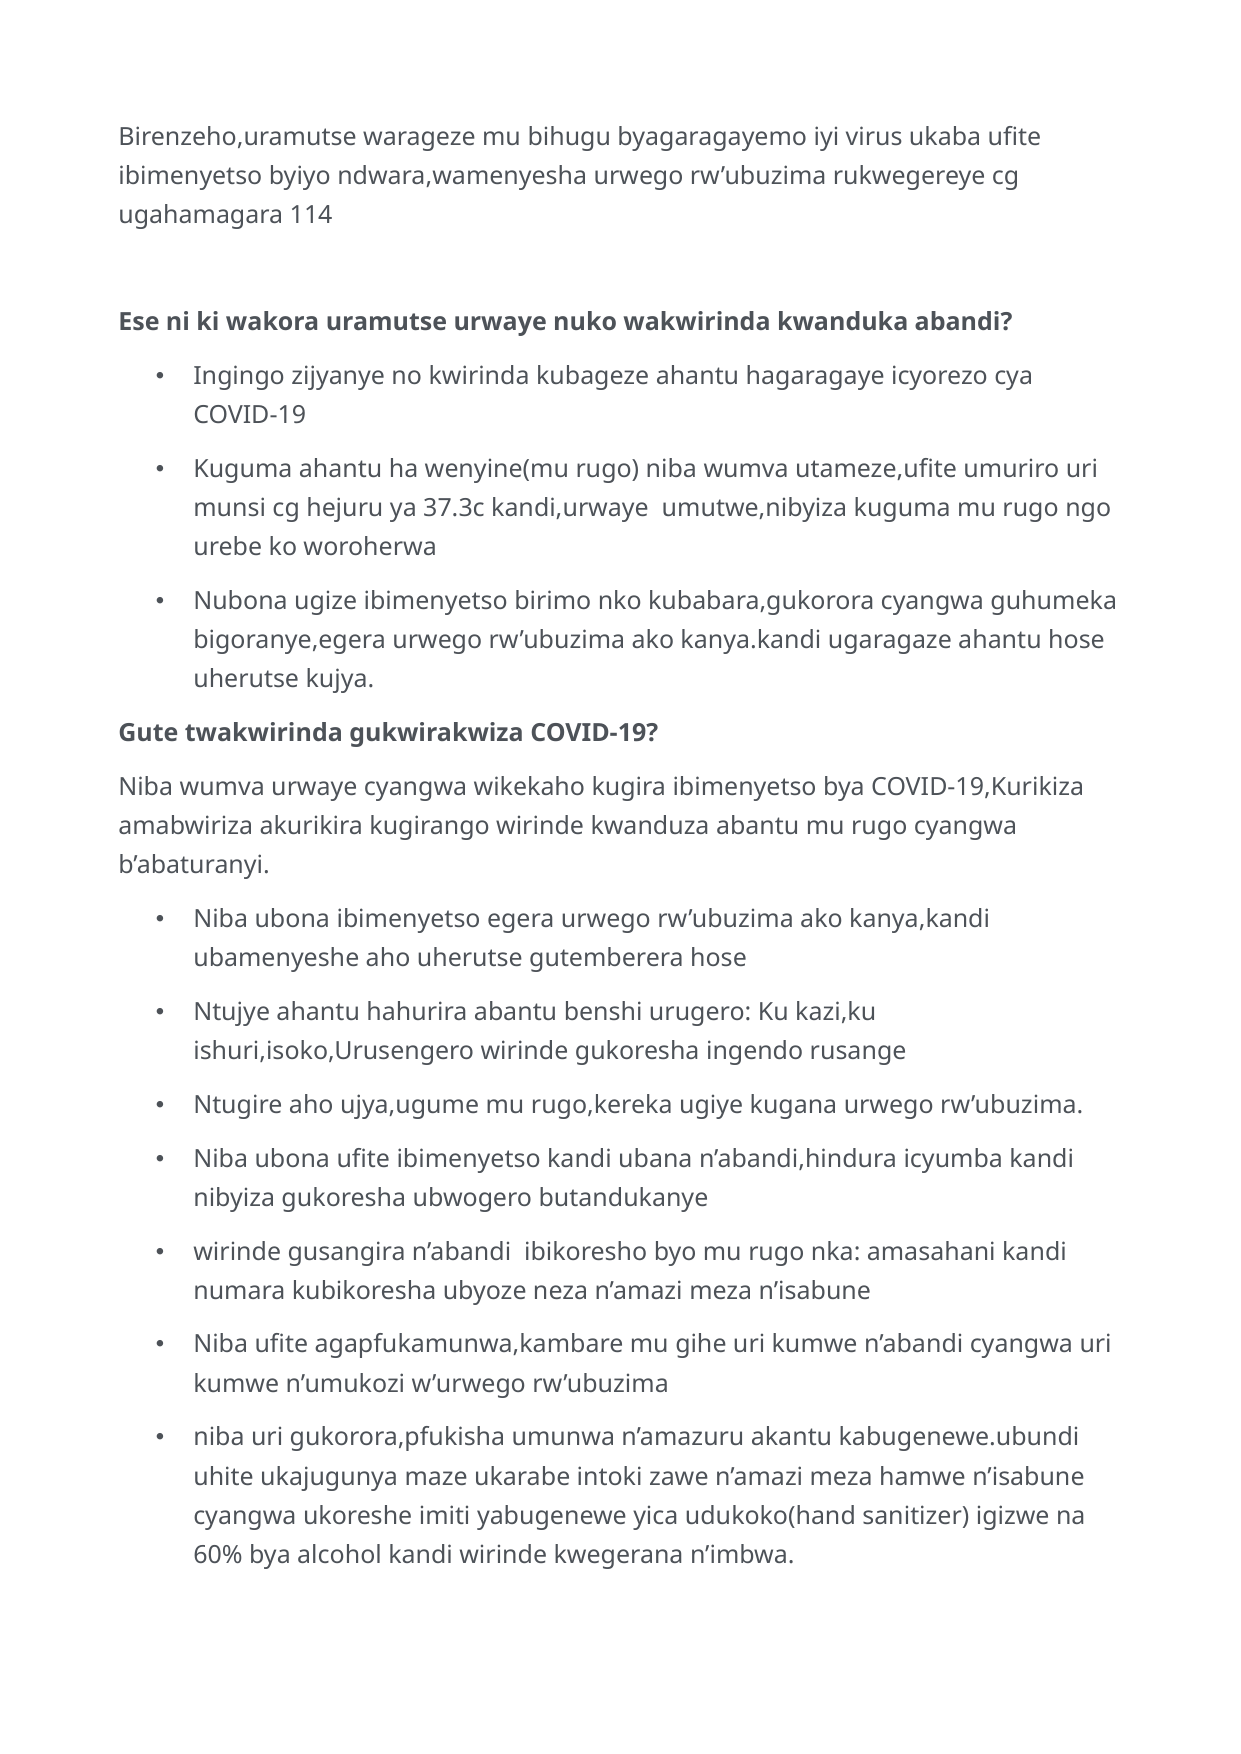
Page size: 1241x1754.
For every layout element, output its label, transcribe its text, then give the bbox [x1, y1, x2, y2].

list Niba ubona ibimenyetso egera urwego rw’ubuzima ako kanya,kandi ubamenyeshe aho uherutse gutemberera hose [156, 901, 1122, 974]
text Niba wumva urwaye cyangwa wikekaho kugira ibimenyetso bya COVID-19,Kurikiza amabwiriza akurikira kugirango wirinde kwanduza abantu mu rugo cyangwa b’abaturanyi. [118, 768, 1122, 881]
list Nubona ugize ibimenyetso birimo nko kubabara,gukorora cyangwa guhumeka bigoranye,egera urwego rw’ubuzima ako kanya.kandi ugaragaze ahantu hose uherutse kujya. [156, 583, 1122, 695]
list Ntugire aho ujya,ugume mu rugo,kereka ugiye kugana urwego rw’ubuzima. [156, 1086, 1122, 1121]
list Ingingo zijyanye no kwirinda kubageze ahantu hagaragaye icyorezo cya COVID-19 [156, 358, 1122, 431]
text Ese ni ki wakora uramutse urwaye nuko wakwirinda kwanduka abandi? [118, 304, 1122, 338]
list niba uri gukorora,pfukisha umunwa n’amazuru akantu kabugenewe.ubundi uhite ukajugunya maze ukarabe intoki zawe n’amazi meza hamwe n’isabune cyangwa ukoreshe imiti yabugenewe yica udukoko(hand sanitizer) igizwe na 60% bya alcohol kandi wirinde kwegerana n’imbwa. [156, 1419, 1122, 1571]
list Niba ufite agapfukamunwa,kambare mu gihe uri kumwe n’abandi cyangwa uri kumwe n’umukozi w’urwego rw’ubuzima [156, 1326, 1122, 1399]
text Birenzeho,uramutse warageze mu bihugu byagaragayemo iyi virus ukaba ufite ibimenyetso byiyo ndwara,wamenyesha urwego rw’ubuzima rukwegereye cg ugahamagara 114 [118, 118, 1122, 231]
list Ntujye ahantu hahurira abantu benshi urugero: Ku kazi,ku ishuri,isoko,Urusengero wirinde gukoresha ingendo rusange [156, 993, 1122, 1067]
list Kuguma ahantu ha wenyine(mu rugo) niba wumva utameze,ufite umuriro uri munsi cg hejuru ya 37.3c kandi,urwaye umutwe,nibyiza kuguma mu rugo ngo urebe ko woroherwa [156, 451, 1122, 563]
text Gute twakwirinda gukwirakwiza COVID-19? [118, 715, 1122, 749]
list wirinde gusangira n’abandi ibikoresho byo mu rugo nka: amasahani kandi numara kubikoresha ubyoze neza n’amazi meza n’isabune [156, 1233, 1122, 1306]
list Niba ubona ufite ibimenyetso kandi ubana n’abandi,hindura icyumba kandi nibyiza gukoresha ubwogero butandukanye [156, 1140, 1122, 1213]
